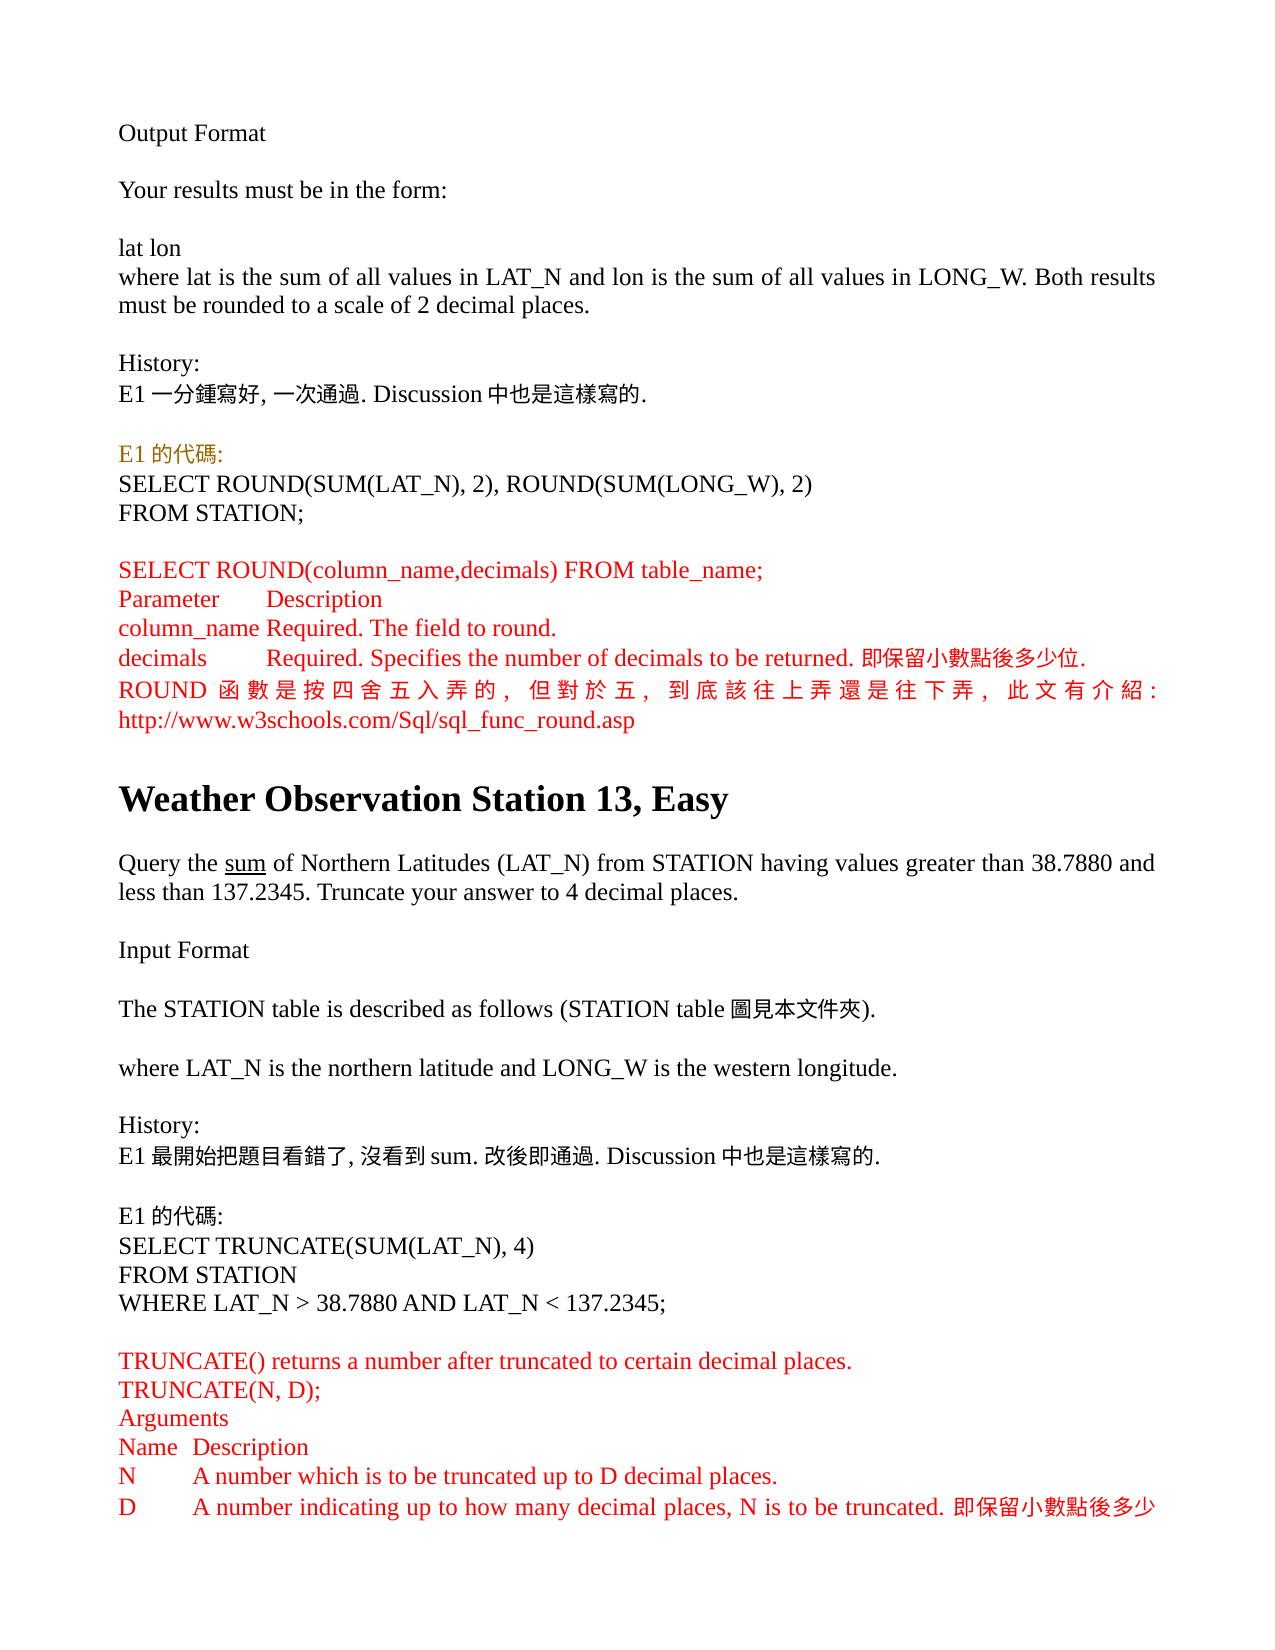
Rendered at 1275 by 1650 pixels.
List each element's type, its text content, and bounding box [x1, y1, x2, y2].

text Query the sum of Northern Latitudes (LAT_N) from STATION having values greater than 38.7880 and less than 137.2345. Truncate your answer to 4 decimal places. [118, 848, 1157, 906]
text ROUND函數是按四舍五入弄的, 但對於五, 到底該往上弄還是往下弄, 此文有介紹: http://www.w3schools.com/Sql/sql_func_round.asp [118, 673, 1157, 733]
text E1最開始把題目看錯了, 沒看到sum. 改後即通過. Discussion中也是這樣寫的. [118, 1139, 1157, 1171]
text Name Description [118, 1432, 1157, 1461]
text Parameter Description [118, 584, 1157, 613]
text History: [118, 1110, 1157, 1139]
text Your results must be in the form: [118, 176, 1157, 204]
text Weather Observation Station 13, Easy [118, 777, 1157, 820]
text SELECT TRUNCATE(SUM(LAT_N), 4) [118, 1231, 1157, 1260]
text decimals Required. Specifies the number of decimals to be returned. 即保留小數點後多少位. [118, 641, 1157, 673]
text SELECT ROUND(column_name,decimals) FROM table_name; [118, 555, 1157, 584]
text TRUNCATE() returns a number after truncated to certain decimal places. [118, 1346, 1157, 1375]
text FROM STATION [118, 1260, 1157, 1288]
text WHERE LAT_N > 38.7880 AND LAT_N < 137.2345; [118, 1288, 1157, 1317]
text E1的代碼: [118, 437, 1157, 469]
text The STATION table is described as follows (STATION table圖見本文件夾). [118, 992, 1157, 1024]
text E1的代碼: [118, 1199, 1157, 1231]
text column_name Required. The field to round. [118, 613, 1157, 641]
text TRUNCATE(N, D); [118, 1375, 1157, 1403]
text FROM STATION; [118, 498, 1157, 526]
text Input Format [118, 935, 1157, 963]
text where lat is the sum of all values in LAT_N and lon is the sum of all values in LONG_W. Both results must be rounded to a scale of 2 decimal places. [118, 262, 1157, 319]
text History: [118, 348, 1157, 377]
text where LAT_N is the northern latitude and LONG_W is the western longitude. [118, 1053, 1157, 1081]
text D A number indicating up to how many decimal places, N is to be truncated. 即保留小數點後多少 [118, 1490, 1157, 1521]
text E1一分鍾寫好, 一次通過. Discussion中也是這樣寫的. [118, 377, 1157, 408]
text SELECT ROUND(SUM(LAT_N), 2), ROUND(SUM(LONG_W), 2) [118, 469, 1157, 498]
text lat lon [118, 233, 1157, 262]
text Output Format [118, 118, 1157, 147]
text Arguments [118, 1403, 1157, 1432]
text N A number which is to be truncated up to D decimal places. [118, 1461, 1157, 1490]
